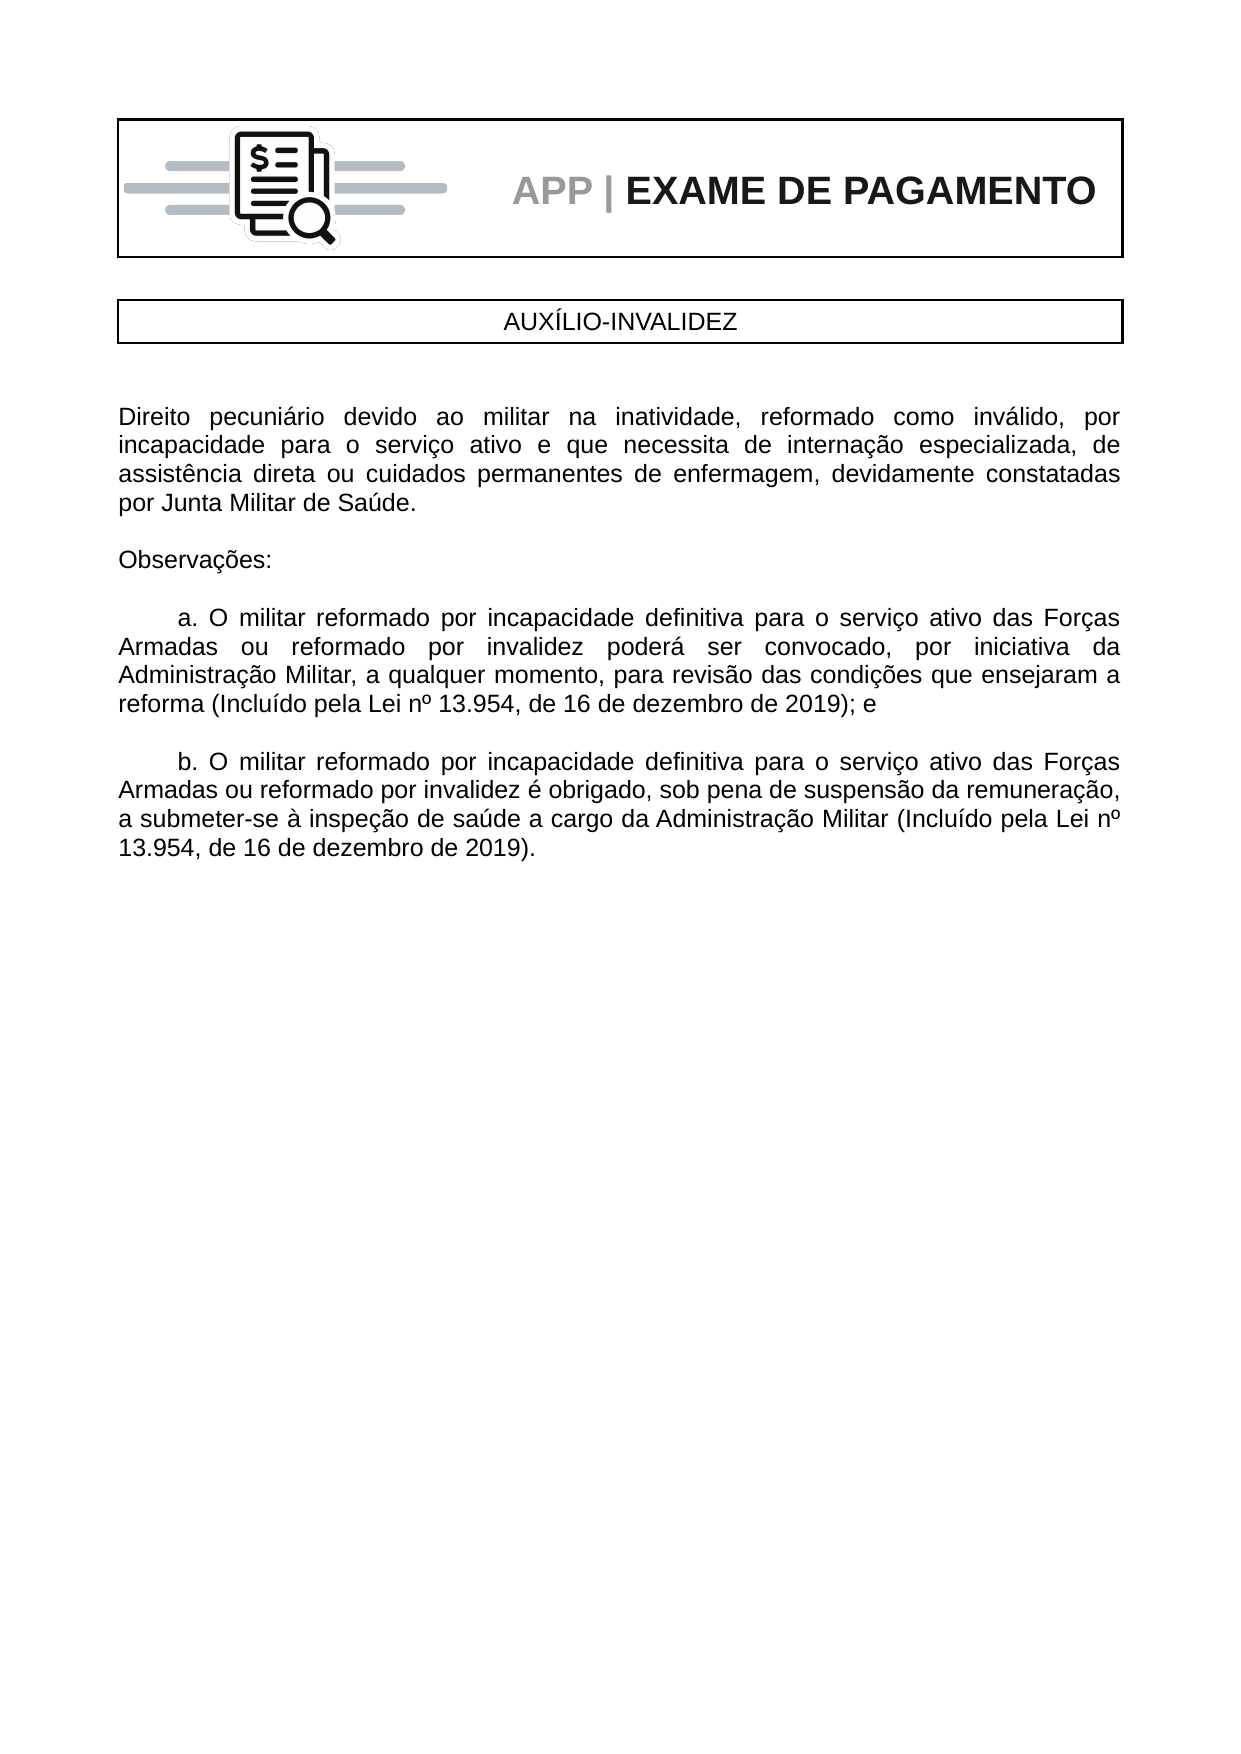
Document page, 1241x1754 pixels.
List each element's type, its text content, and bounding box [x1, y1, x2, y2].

table_header [119, 121, 453, 256]
text Observações: [118, 545, 1122, 574]
table_header APP | EXAME DE PAGAMENTO [453, 121, 1121, 256]
picture [123, 126, 447, 250]
text Direito pecuniário devido ao militar na inatividade, reformado como inválido, por incapacidade para o serviço ativo e que necessita de internação especializada, de assistência direta ou cuidados permanentes de enfermagem, devidamente constatadas por Junta Militar de Saúde. [118, 401, 1122, 516]
table_cell [118, 258, 1123, 298]
text b. O militar reformado por incapacidade definitiva para o serviço ativo das Forças Armadas ou reformado por invalidez é obrigado, sob pena de suspensão da remuneração, a submeter-se à inspeção de saúde a cargo da Administração Militar (Incluído pela Lei nº 13.954, de 16 de dezembro de 2019). [118, 746, 1122, 861]
text a. O militar reformado por incapacidade definitiva para o serviço ativo das Forças Armadas ou reformado por invalidez poderá ser convocado, por iniciativa da Administração Militar, a qualquer momento, para revisão das condições que ensejaram a reforma (Incluído pela Lei nº 13.954, de 16 de dezembro de 2019); e [118, 603, 1122, 718]
table_cell AUXÍLIO-INVALIDEZ [119, 301, 1121, 341]
